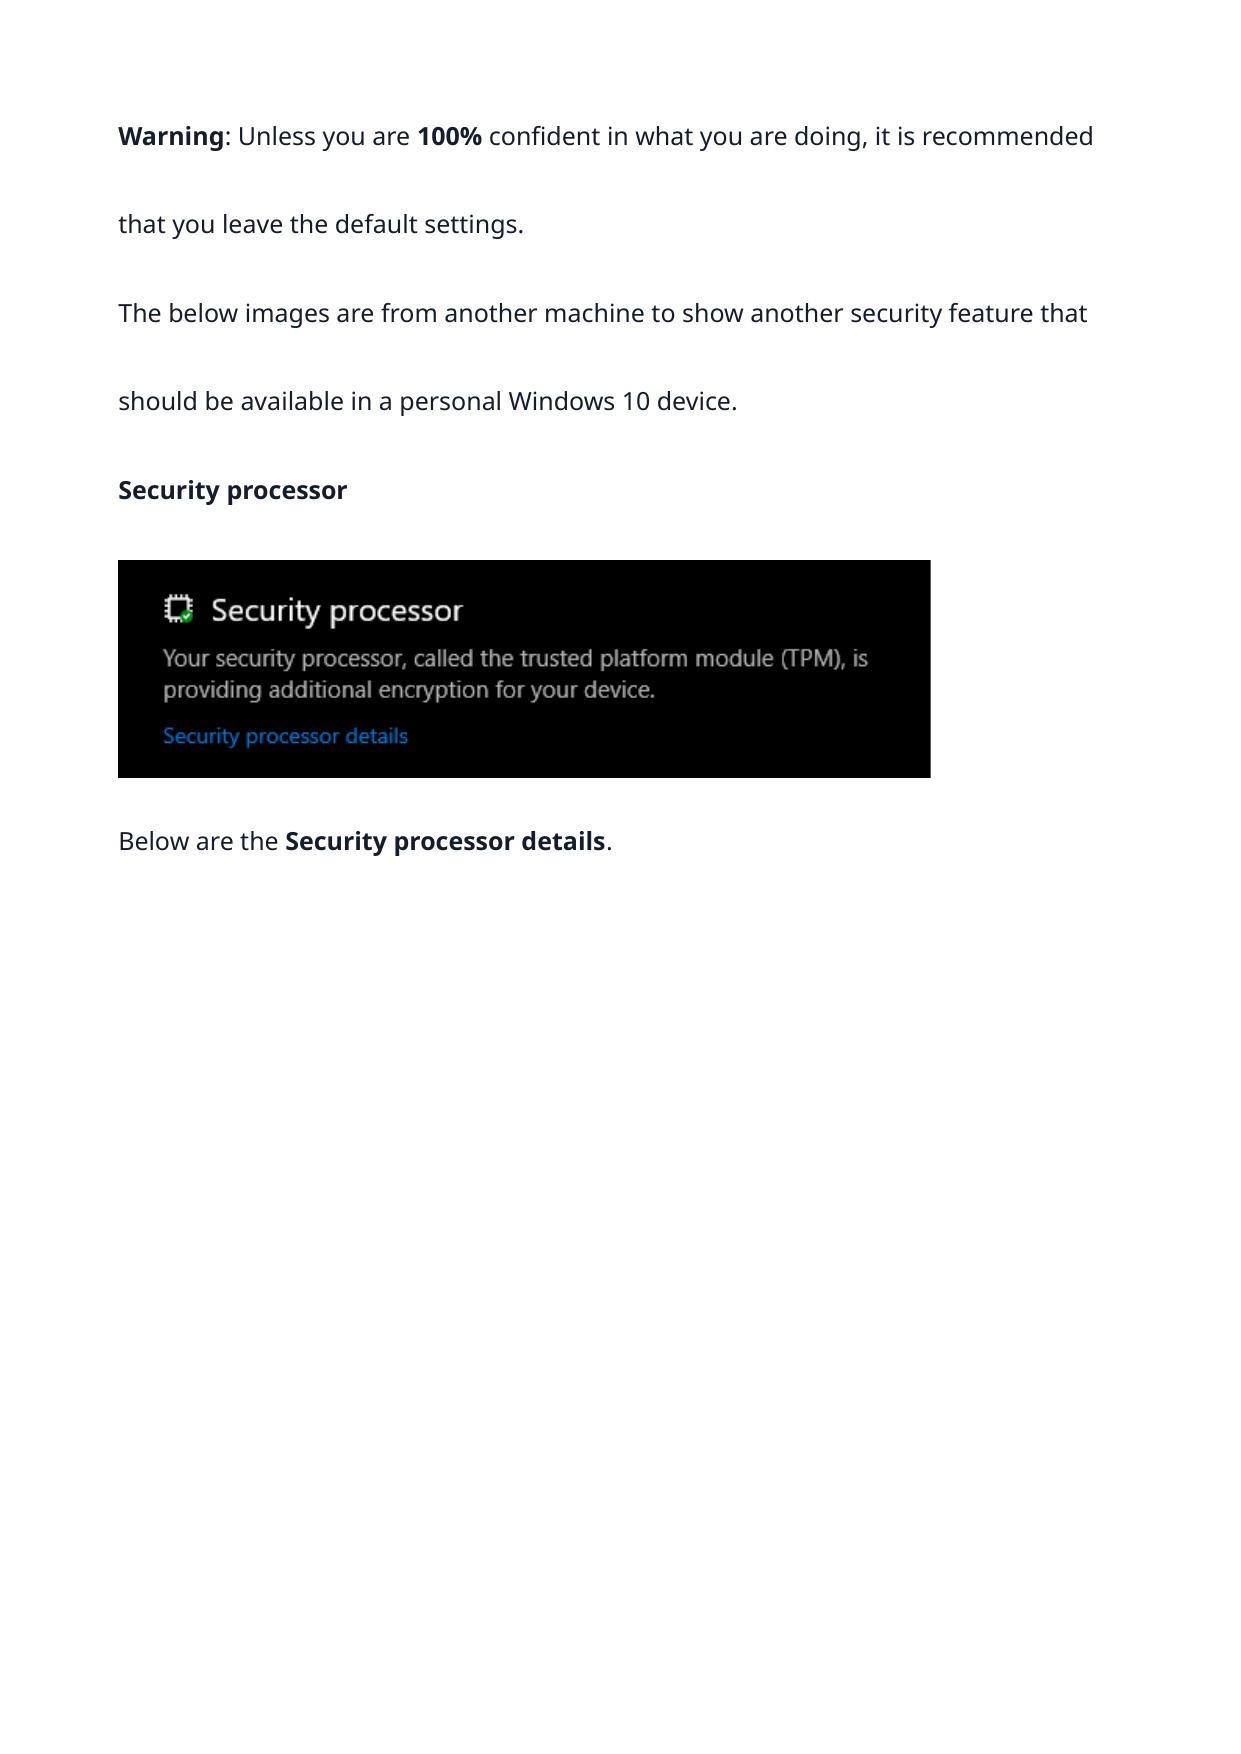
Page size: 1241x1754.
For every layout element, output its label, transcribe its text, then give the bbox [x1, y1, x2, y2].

picture [118, 560, 931, 778]
text The below images are from another machine to show another security feature that should be available in a personal Windows 10 device. [118, 295, 1122, 418]
text Warning: Unless you are 100% confident in what you are doing, it is recommended that you leave the default settings. [118, 118, 1122, 241]
text Security processor [118, 472, 1122, 506]
text Below are the Security processor details. [118, 824, 1122, 858]
